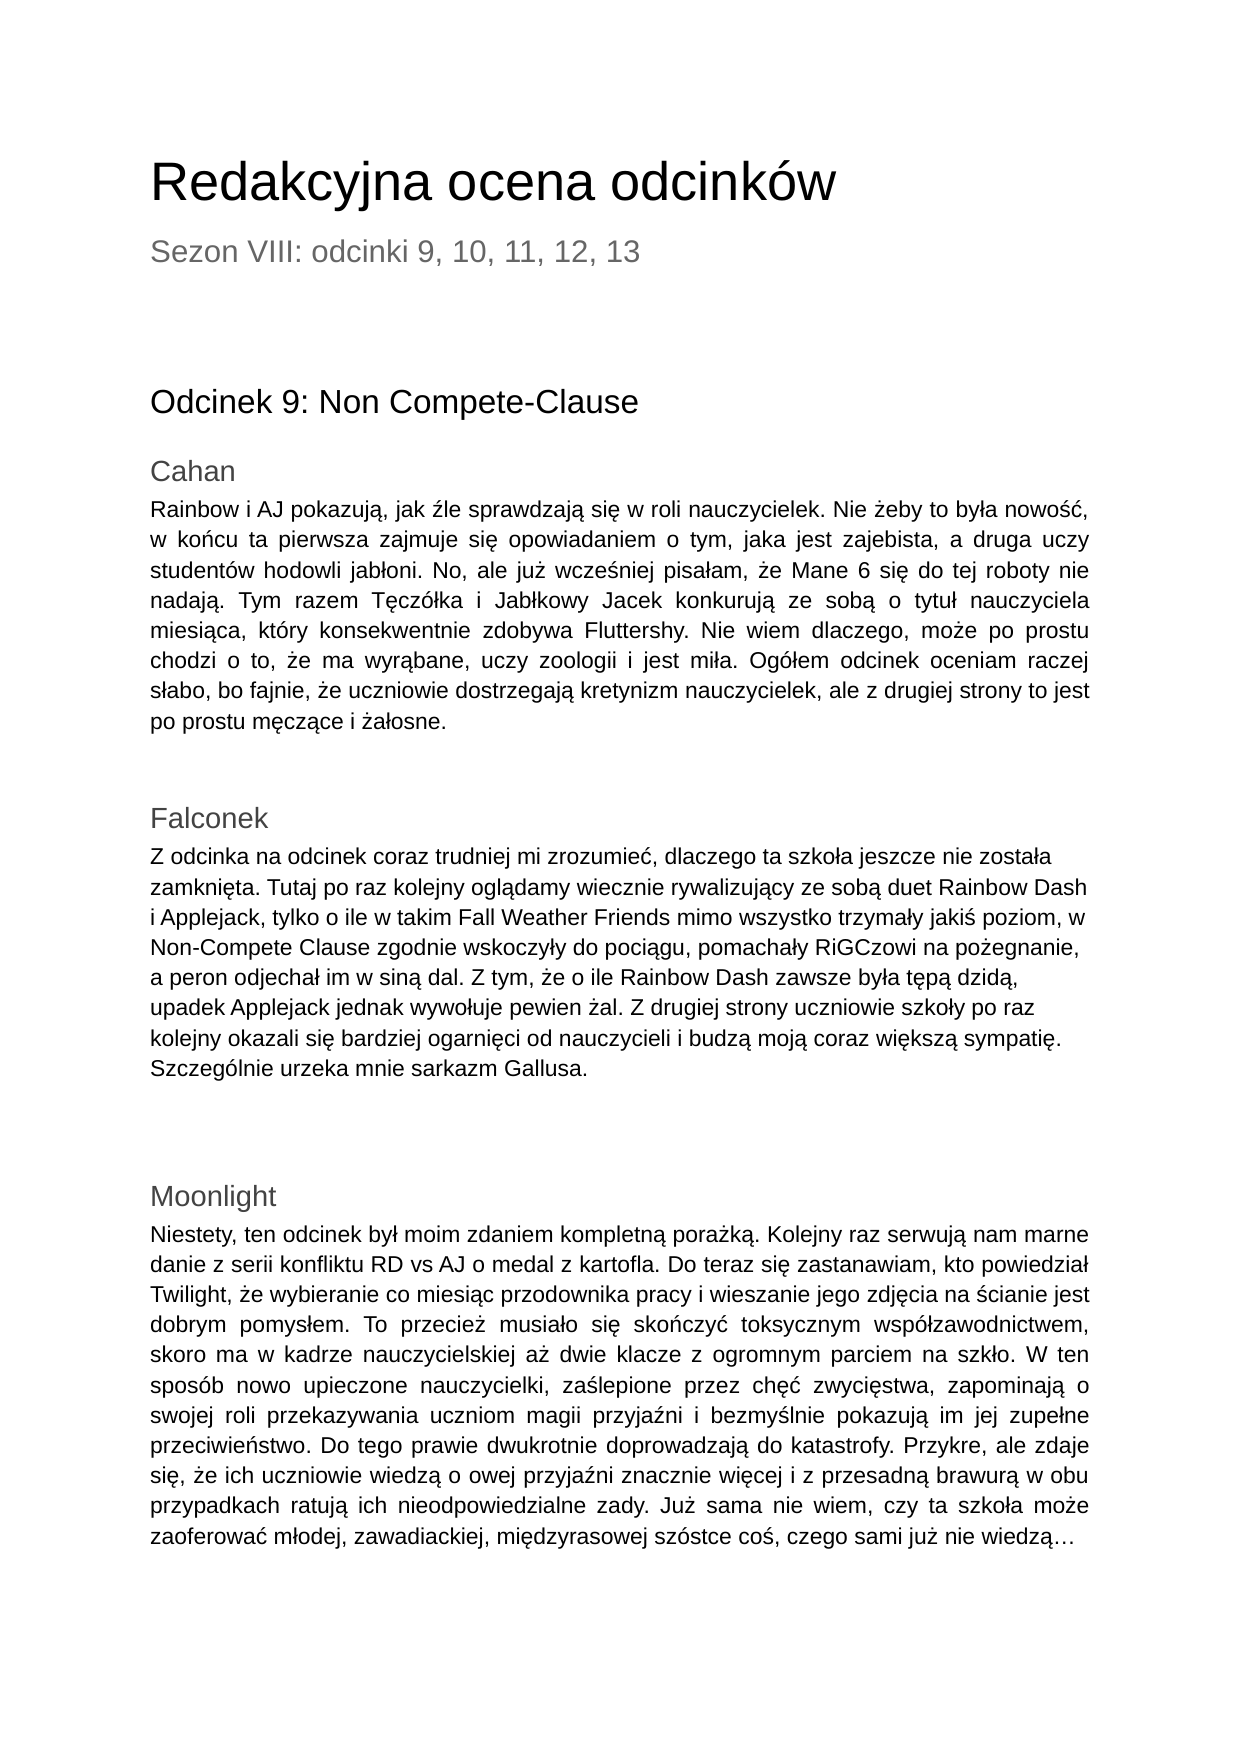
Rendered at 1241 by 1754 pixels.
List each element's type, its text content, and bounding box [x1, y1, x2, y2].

subtitle Sezon VIII: odcinki 9, 10, 11, 12, 13 [150, 233, 1090, 269]
text Rainbow i AJ pokazują, jak źle sprawdzają się w roli nauczycielek. Nie żeby to była nowość, w końcu ta pierwsza zajmuje się opowiadaniem o tym, jaka jest zajebista, a druga uczy studentów hodowli jabłoni. No, ale już wcześniej pisałam, że Mane 6 się do tej roboty nie nadają. Tym razem Tęczółka i Jabłkowy Jacek konkurują ze sobą o tytuł nauczyciela miesiąca, który konsekwentnie zdobywa Fluttershy. Nie wiem dlaczego, może po prostu chodzi o to, że ma wyrąbane, uczy zoologii i jest miła. Ogółem odcinek oceniam raczej słabo, bo fajnie, że uczniowie dostrzegają kretynizm nauczycielek, ale z drugiej strony to jest po prostu męczące i żałosne. [150, 496, 1090, 734]
title Redakcyjna ocena odcinków [150, 150, 1090, 212]
subtitle Moonlight [150, 1179, 1090, 1212]
subtitle Falconek [150, 801, 1090, 835]
subtitle Odcinek 9: Non Compete-Clause [150, 382, 1090, 421]
text Niestety, ten odcinek był moim zdaniem kompletną porażką. Kolejny raz serwują nam marne danie z serii konfliktu RD vs AJ o medal z kartofla. Do teraz się zastanawiam, kto powiedział Twilight, że wybieranie co miesiąc przodownika pracy i wieszanie jego zdjęcia na ścianie jest dobrym pomysłem. To przecież musiało się skończyć toksycznym współzawodnictwem, skoro ma w kadrze nauczycielskiej aż dwie klacze z ogromnym parciem na szkło. W ten sposób nowo upieczone nauczycielki, zaślepione przez chęć zwycięstwa, zapominają o swojej roli przekazywania uczniom magii przyjaźni i bezmyślnie pokazują im jej zupełne przeciwieństwo. Do tego prawie dwukrotnie doprowadzają do katastrofy. Przykre, ale zdaje się, że ich uczniowie wiedzą o owej przyjaźni znacznie więcej i z przesadną brawurą w obu przypadkach ratują ich nieodpowiedzialne zady. Już sama nie wiem, czy ta szkoła może zaoferować młodej, zawadiackiej, międzyrasowej szóstce coś, czego sami już nie wiedzą… [150, 1221, 1090, 1549]
subtitle Cahan [150, 454, 1090, 488]
text Z odcinka na odcinek coraz trudniej mi zrozumieć, dlaczego ta szkoła jeszcze nie została zamknięta. Tutaj po raz kolejny oglądamy wiecznie rywalizujący ze sobą duet Rainbow Dash i Applejack, tylko o ile w takim Fall Weather Friends mimo wszystko trzymały jakiś poziom, w Non-Compete Clause zgodnie wskoczyły do pociągu, pomachały RiGCzowi na pożegnanie, a peron odjechał im w siną dal. Z tym, że o ile Rainbow Dash zawsze była tępą dzidą, upadek Applejack jednak wywołuje pewien żal. Z drugiej strony uczniowie szkoły po raz kolejny okazali się bardziej ogarnięci od nauczycieli i budzą moją coraz większą sympatię. Szczególnie urzeka mnie sarkazm Gallusa. [150, 843, 1090, 1081]
